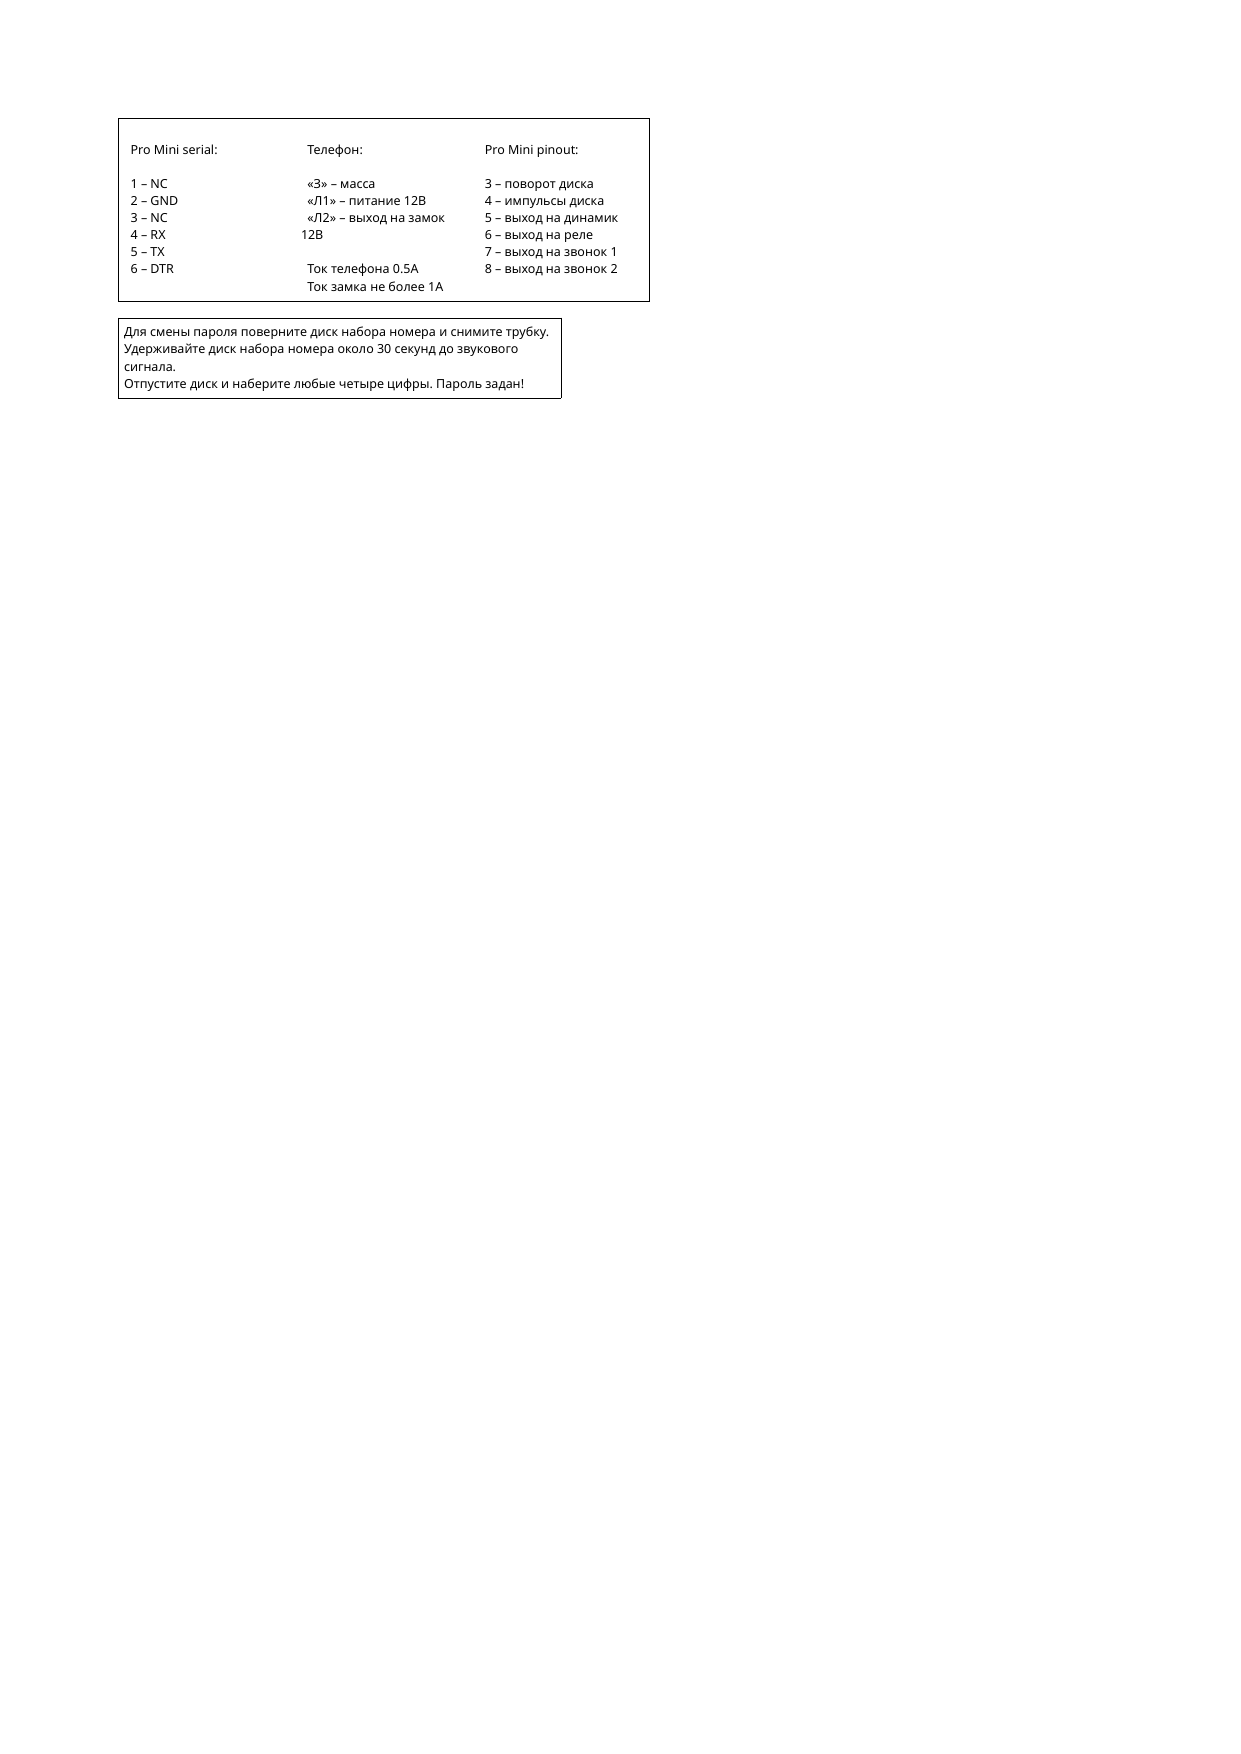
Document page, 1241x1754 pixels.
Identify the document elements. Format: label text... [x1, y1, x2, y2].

table_header Для смены пароля поверните диск набора номера и снимите трубку. Удерживайте диск набора номера около 30 секунд до звукового сигнала. Отпустите диск и наберите любые четыре цифры. Пароль задан! [119, 319, 561, 398]
table_header Pro Mini pinout: 3 – поворот диска 4 – импульсы диска 5 – выход на динамик 6 – выход на реле 7 – выход на звонок 1 8 – выход на звонок 2 [472, 119, 649, 301]
table_header Pro Mini serial: 1 – NC 2 – GND 3 – NC 4 – RX 5 – TX 6 – DTR [119, 119, 295, 301]
table_header Телефон: «З» – масса «Л1» – питание 12В «Л2» – выход на замок 12В Ток телефона 0.5А Ток замка не более 1А [295, 119, 472, 301]
